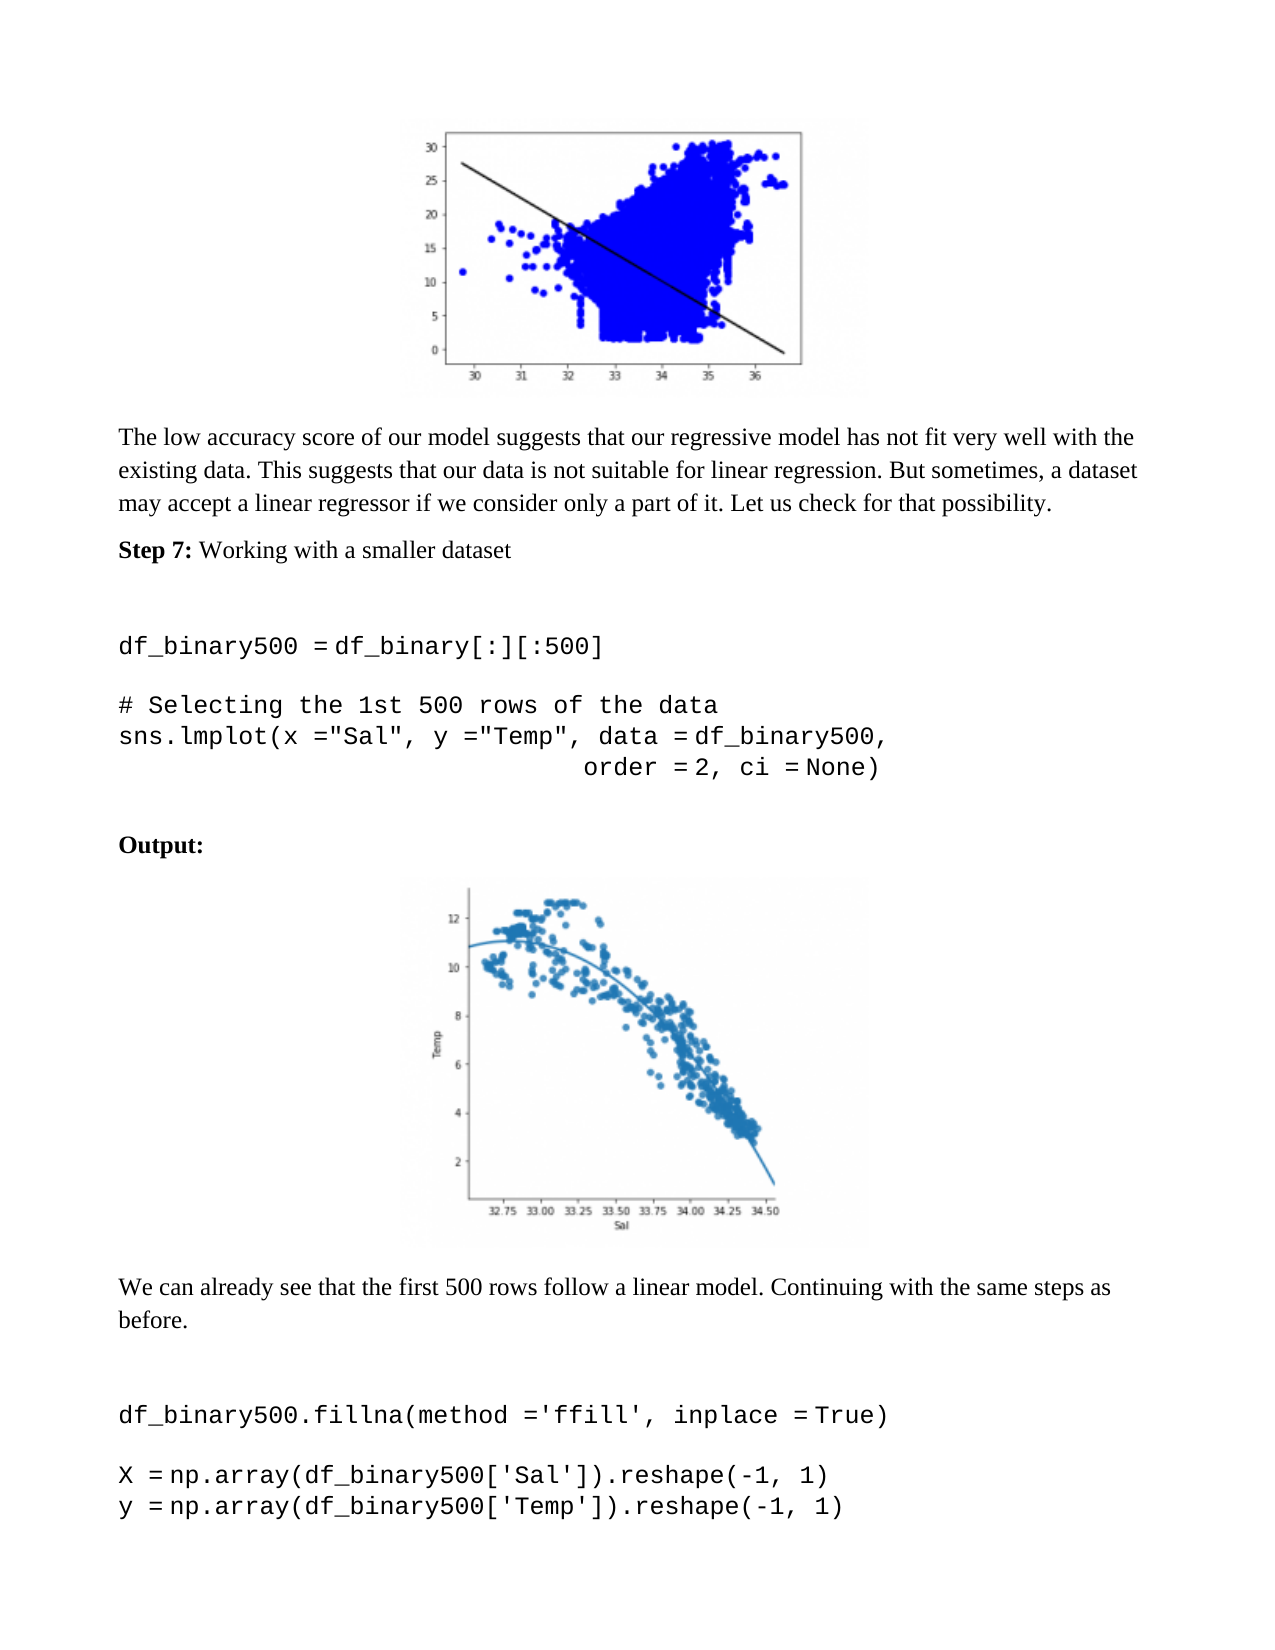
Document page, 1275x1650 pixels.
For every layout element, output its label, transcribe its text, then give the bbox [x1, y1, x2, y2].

text The low accuracy score of our model suggests that our regressive model has not fit very well with the existing data. This suggests that our data is not suitable for linear regression. But sometimes, a dataset may accept a linear regressor if we consider only a part of it. Let us check for that possibility. [118, 422, 1157, 517]
text Step 7: Working with a smaller dataset [118, 536, 1157, 564]
text We can already see that the first 500 rows follow a linear model. Continuing with the same steps as before. [118, 1272, 1157, 1334]
table_header df_binary500 = df_binary[:][:500] # Selecting the 1st 500 rows of the data sns.lmplot(x ="Sal", y ="Temp", data = df_binary500, order = 2, ci = None) [118, 631, 910, 782]
picture [400, 877, 869, 1248]
table_header df_binary500.fillna(method ='ffill', inplace = True) X = np.array(df_binary500['Sal']).reshape(-1, 1) y = np.array(df_binary500['Temp']).reshape(-1, 1) [118, 1400, 1157, 1522]
picture [400, 118, 869, 398]
text Output: [118, 830, 1157, 859]
